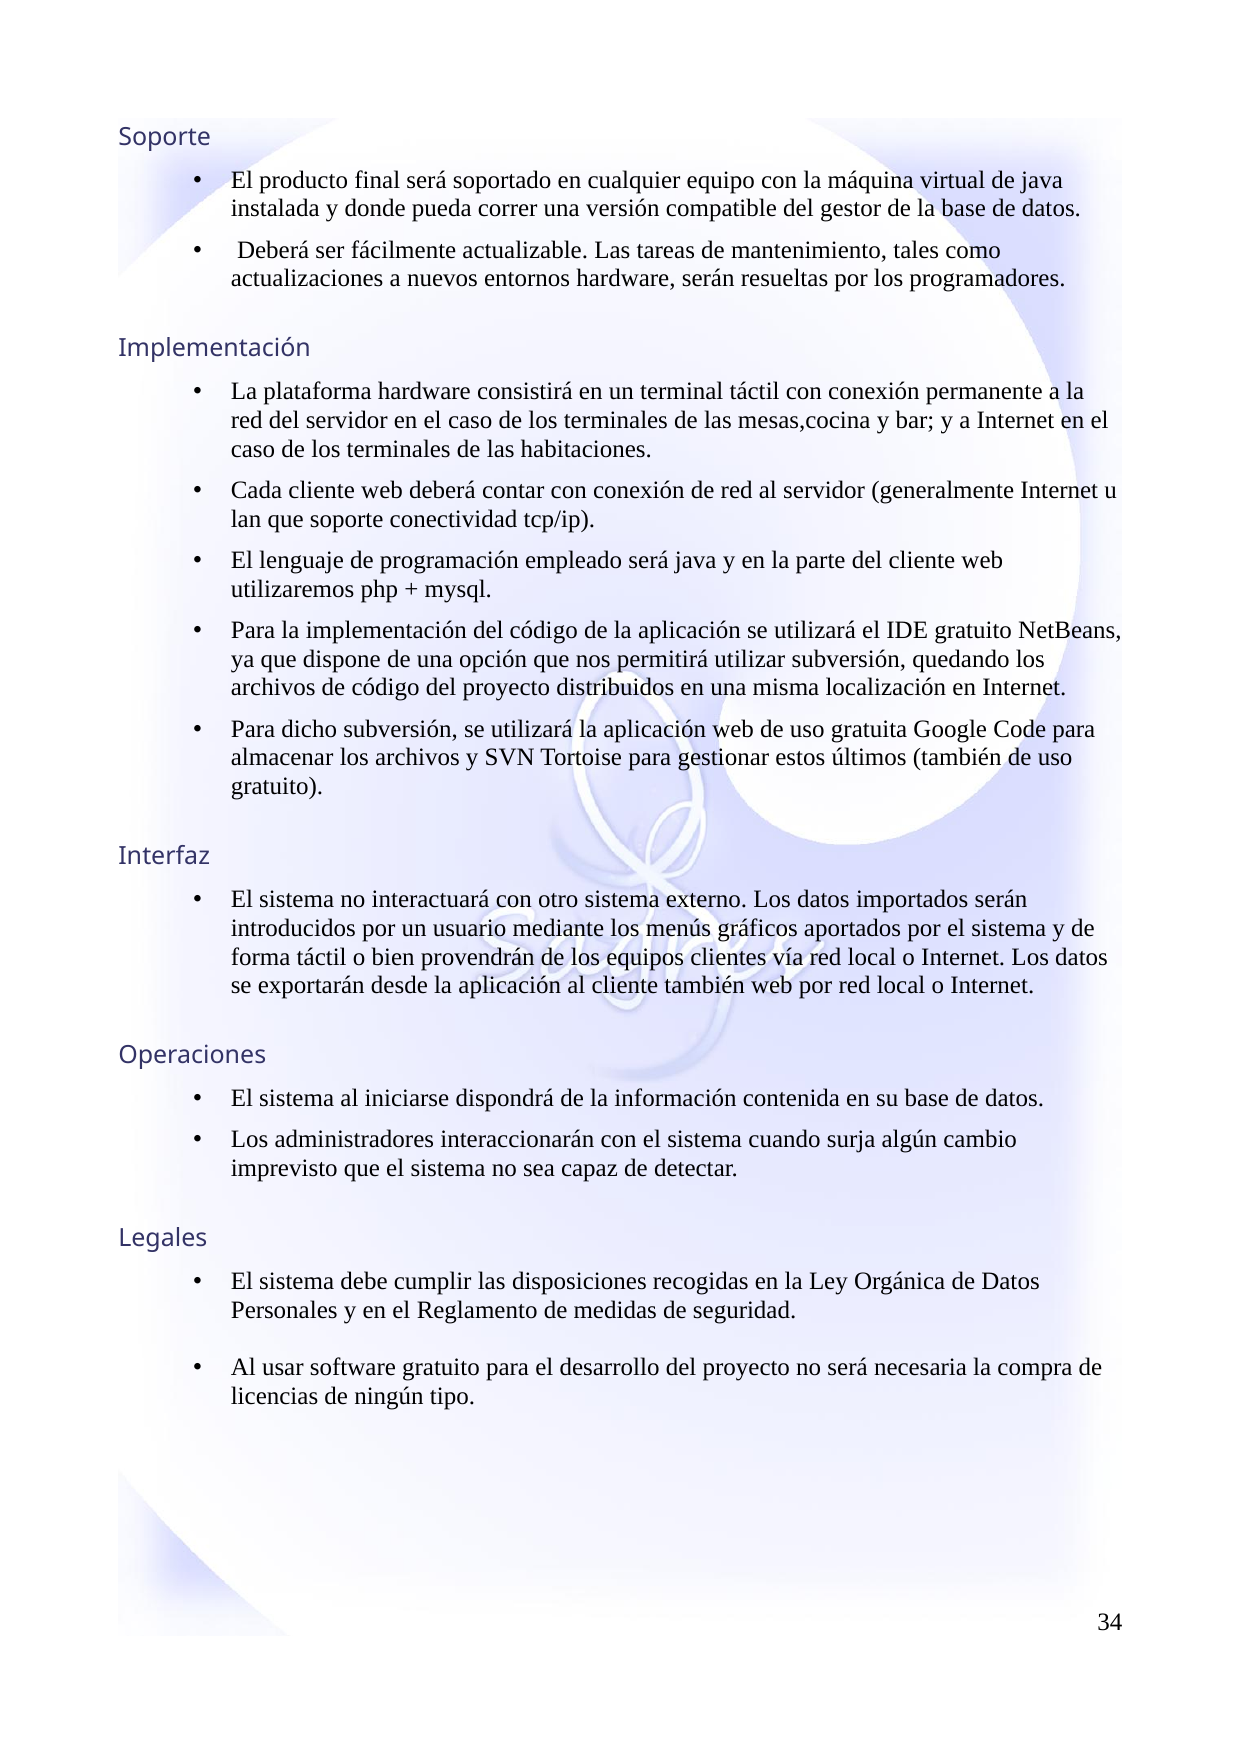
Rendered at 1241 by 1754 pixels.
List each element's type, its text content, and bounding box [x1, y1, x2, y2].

list El sistema al iniciarse dispondrá de la información contenida en su base de datos. [193, 1083, 1122, 1112]
list Para dicho subversión, se utilizará la aplicación web de uso gratuita Google Code para almacenar los archivos y SVN Tortoise para gestionar estos últimos (también de uso gratuito). [193, 714, 1122, 800]
list El lenguaje de programación empleado será java y en la parte del cliente web utilizaremos php + mysql. [193, 545, 1122, 602]
picture [118, 1071, 1122, 1219]
picture [118, 152, 1122, 330]
subtitle Implementación [118, 330, 1122, 364]
subtitle Operaciones [118, 1037, 1122, 1071]
picture [118, 872, 1122, 1037]
list Al usar software gratuito para el desarrollo del proyecto no será necesaria la compra de licencias de ningún tipo. [193, 1352, 1122, 1410]
subtitle Legales [118, 1219, 1122, 1253]
picture [118, 364, 1122, 837]
subtitle Interfaz [118, 837, 1122, 872]
list Cada cliente web deberá contar con conexión de red al servidor (generalmente Internet u lan que soporte conectividad tcp/ip). [193, 475, 1122, 532]
list Para la implementación del código de la aplicación se utilizará el IDE gratuito NetBeans, ya que dispone de una opción que nos permitirá utilizar subversión, quedando los archivos de código del proyecto distribuidos en una misma localización en Internet. [193, 615, 1122, 701]
list La plataforma hardware consistirá en un terminal táctil con conexión permanente a la red del servidor en el caso de los terminales de las mesas,cocina y bar; y a Internet en el caso de los terminales de las habitaciones. [193, 376, 1122, 462]
subtitle Soporte [118, 118, 1122, 152]
list Deberá ser fácilmente actualizable. Las tareas de mantenimiento, tales como actualizaciones a nuevos entornos hardware, serán resueltas por los programadores. [193, 235, 1122, 292]
list El producto final será soportado en cualquier equipo con la máquina virtual de java instalada y donde pueda correr una versión compatible del gestor de la base de datos. [193, 165, 1122, 222]
list El sistema debe cumplir las disposiciones recogidas en la Ley Orgánica de Datos Personales y en el Reglamento de medidas de seguridad. [193, 1266, 1122, 1323]
picture [118, 1253, 1122, 1636]
list El sistema no interactuará con otro sistema externo. Los datos importados serán introducidos por un usuario mediante los menús gráficos aportados por el sistema y de forma táctil o bien provendrán de los equipos clientes vía red local o Internet. Los datos se exportarán desde la aplicación al cliente también web por red local o Internet. [193, 884, 1122, 999]
list Los administradores interaccionarán con el sistema cuando surja algún cambio imprevisto que el sistema no sea capaz de detectar. [193, 1124, 1122, 1182]
